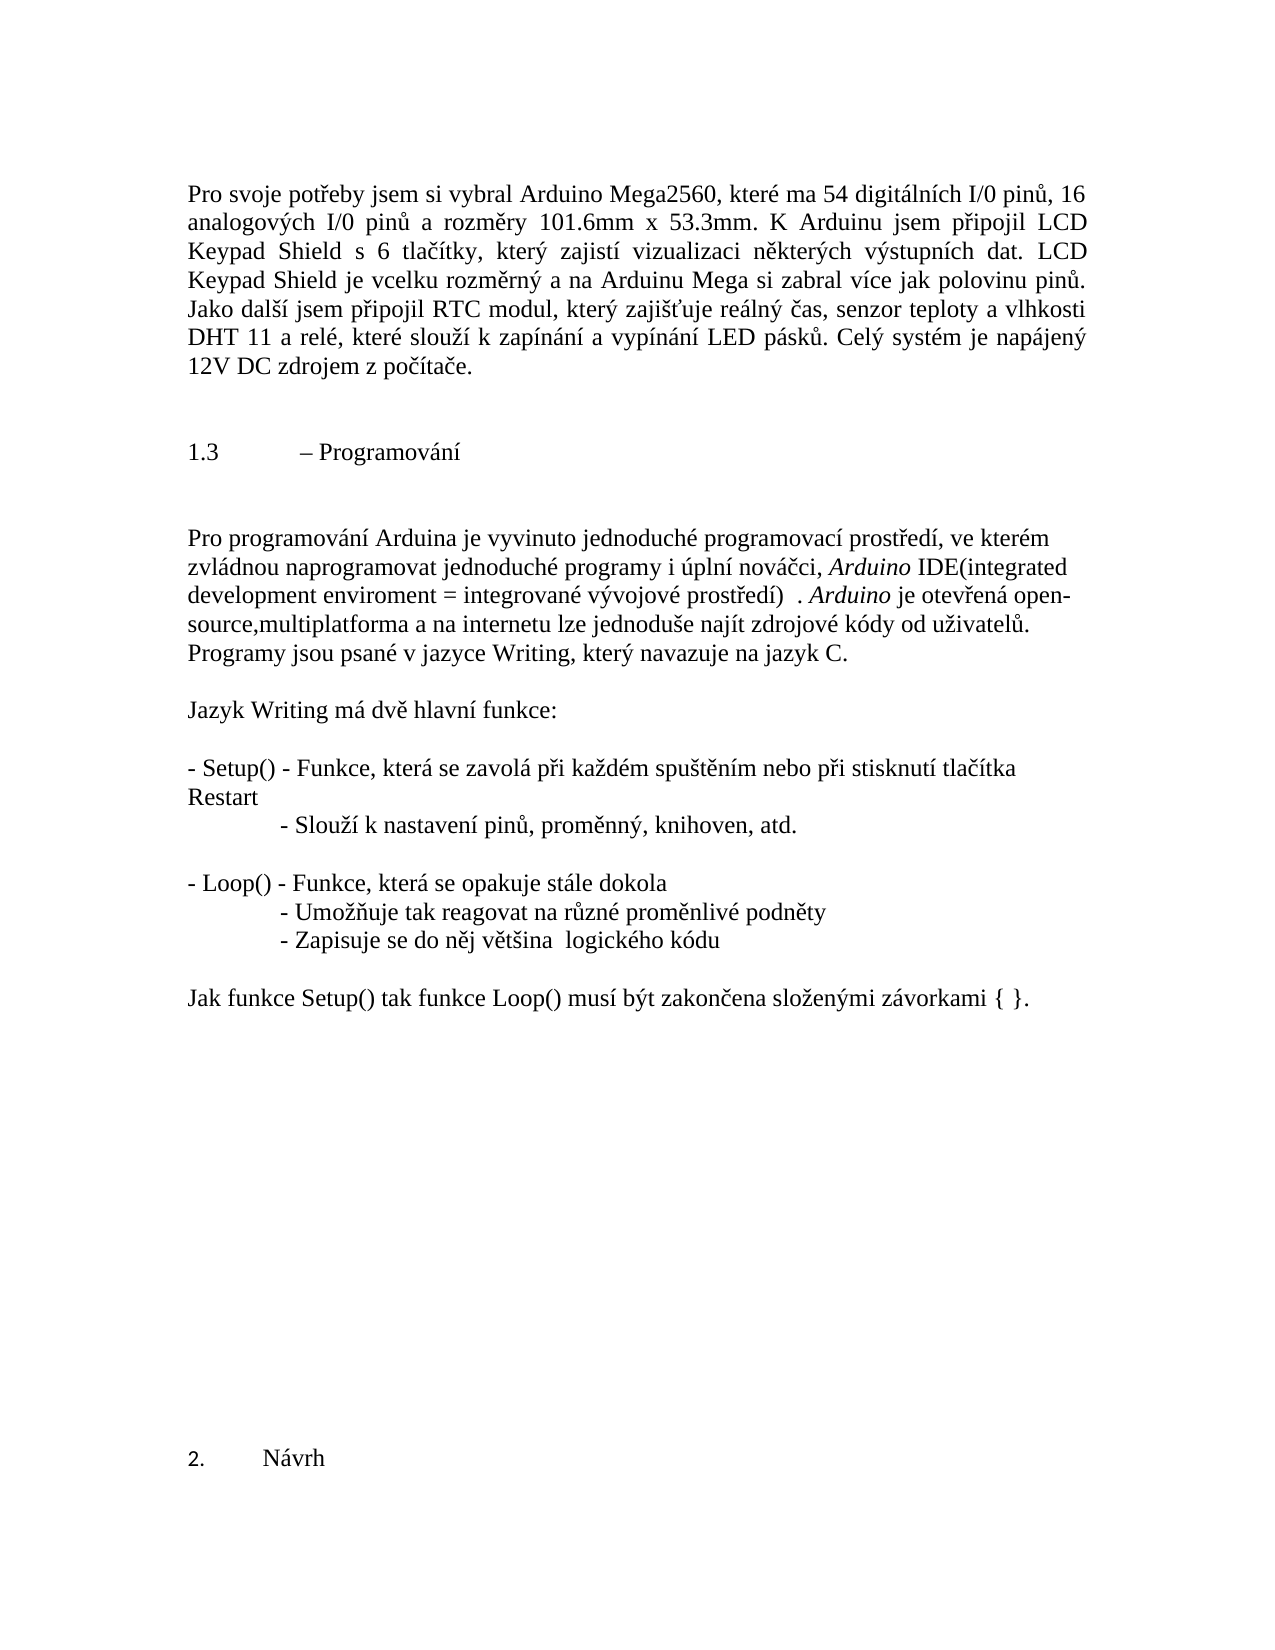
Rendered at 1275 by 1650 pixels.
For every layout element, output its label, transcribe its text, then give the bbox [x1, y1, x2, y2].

text Pro programování Arduina je vyvinuto jednoduché programovací prostředí, ve kterém zvládnou naprogramovat jednoduché programy i úplní nováčci, Arduino IDE(integrated development enviroment = integrované vývojové prostředí) . Arduino je otevřená open-source,multiplatforma a na internetu lze jednoduše najít zdrojové kódy od uživatelů. Programy jsou psané v jazyce Writing, který navazuje na jazyk C. [187, 523, 1087, 667]
text - Loop() - Funkce, která se opakuje stále dokola [187, 868, 1087, 897]
text Pro svoje potřeby jsem si vybral Arduino Mega2560, které ma 54 digitálních I/0 pinů, 16 analogových I/0 pinů a rozměry 101.6mm x 53.3mm. K Arduinu jsem připojil LCD Keypad Shield s 6 tlačítky, který zajistí vizualizaci některých výstupních dat. LCD Keypad Shield je vcelku rozměrný a na Arduinu Mega si zabral více jak polovinu pinů. Jako další jsem připojil RTC modul, který zajišťuje reálný čas, senzor teploty a vlhkosti DHT 11 a relé, které slouží k zapínání a vypínání LED pásků. Celý systém je napájený 12V DC zdrojem z počítače. [187, 179, 1087, 380]
text - Slouží k nastavení pinů, proměnný, knihoven, atd. [187, 811, 1087, 839]
text - Setup() - Funkce, která se zavolá při každém spuštěním nebo při stisknutí tlačítka Restart [187, 753, 1087, 811]
text - Umožňuje tak reagovat na různé proměnlivé podněty [187, 897, 1087, 926]
list Návrh [187, 1443, 1087, 1472]
text Jak funkce Setup() tak funkce Loop() musí být zakončena složenými závorkami { }. [187, 983, 1087, 1012]
list – Programování [187, 437, 1087, 466]
text Jazyk Writing má dvě hlavní funkce: [187, 696, 1087, 724]
text - Zapisuje se do něj většina logického kódu [187, 926, 1087, 954]
